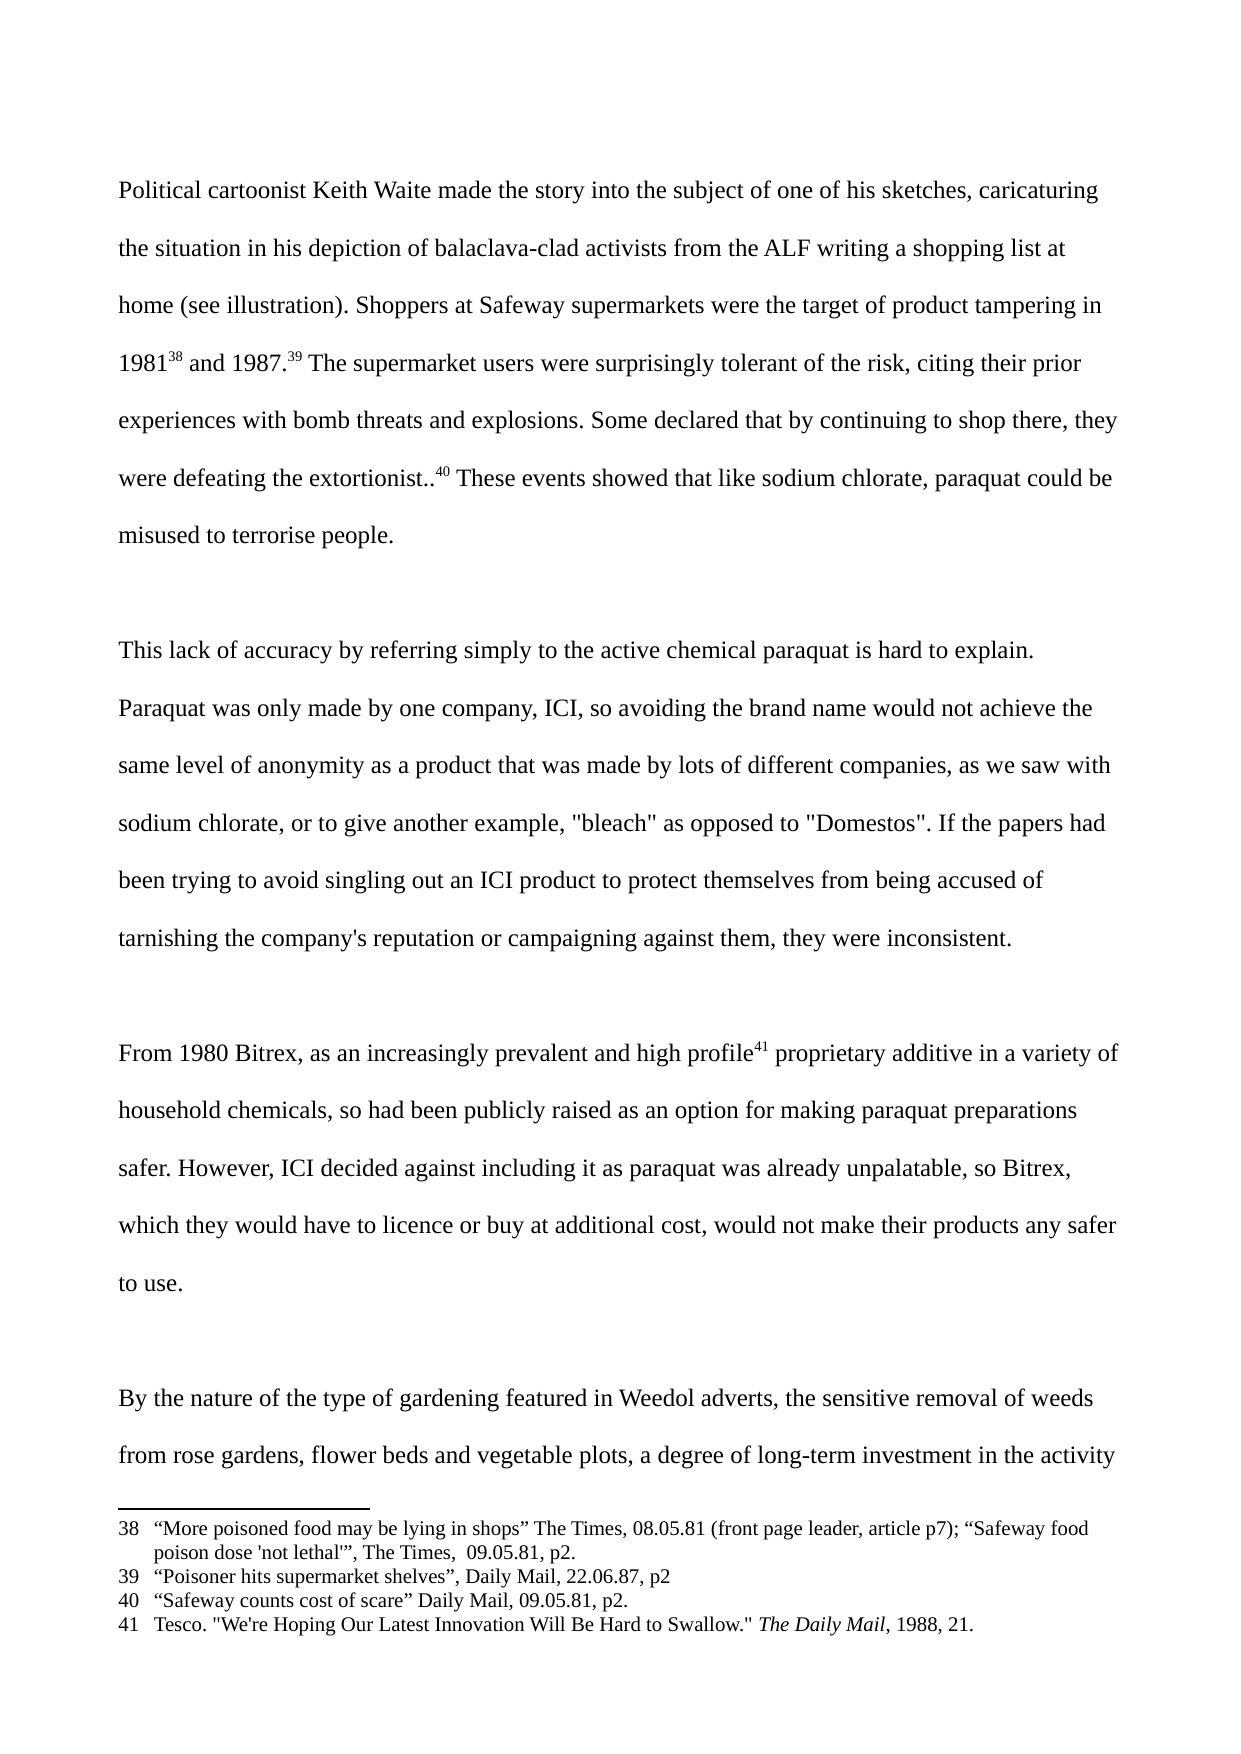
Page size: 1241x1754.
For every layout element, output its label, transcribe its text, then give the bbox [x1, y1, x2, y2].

text By the nature of the type of gardening featured in Weedol adverts, the sensitive removal of weeds from rose gardens, flower beds and vegetable plots, a degree of long-term investment in the activity [118, 1383, 1122, 1469]
text Tesco. "We're Hoping Our Latest Innovation Will Be Hard to Swallow." The Daily Mail, 1988, 21. [118, 1612, 1122, 1636]
text “Poisoner hits supermarket shelves”, Daily Mail, 22.06.87, p2 [118, 1564, 1122, 1588]
text “More poisoned food may be lying in shops” The Times, 08.05.81 (front page leader, article p7); “Safeway food poison dose 'not lethal'”, The Times, 09.05.81, p2. [118, 1516, 1122, 1564]
text “Safeway counts cost of scare” Daily Mail, 09.05.81, p2. [118, 1588, 1122, 1612]
text From 1980 Bitrex, as an increasingly prevalent and high profile proprietary additive in a variety of household chemicals, so had been publicly raised as an option for making paraquat preparations safer. However, ICI decided against including it as paraquat was already unpalatable, so Bitrex, which they would have to licence or buy at additional cost, would not make their products any safer to use. [118, 1038, 1122, 1297]
text Political cartoonist Keith Waite made the story into the subject of one of his sketches, caricaturing the situation in his depiction of balaclava-clad activists from the ALF writing a shopping list at home (see illustration). Shoppers at Safeway supermarkets were the target of product tampering in 1981 and 1987. The supermarket users were surprisingly tolerant of the risk, citing their prior experiences with bomb threats and explosions. Some declared that by continuing to shop there, they were defeating the extortionist.. These events showed that like sodium chlorate, paraquat could be misused to terrorise people. [118, 176, 1122, 549]
text This lack of accuracy by referring simply to the active chemical paraquat is hard to explain. Paraquat was only made by one company, ICI, so avoiding the brand name would not achieve the same level of anonymity as a product that was made by lots of different companies, as we saw with sodium chlorate, or to give another example, "bleach" as opposed to "Domestos". If the papers had been trying to avoid singling out an ICI product to protect themselves from being accused of tarnishing the company's reputation or campaigning against them, they were inconsistent. [118, 636, 1122, 952]
